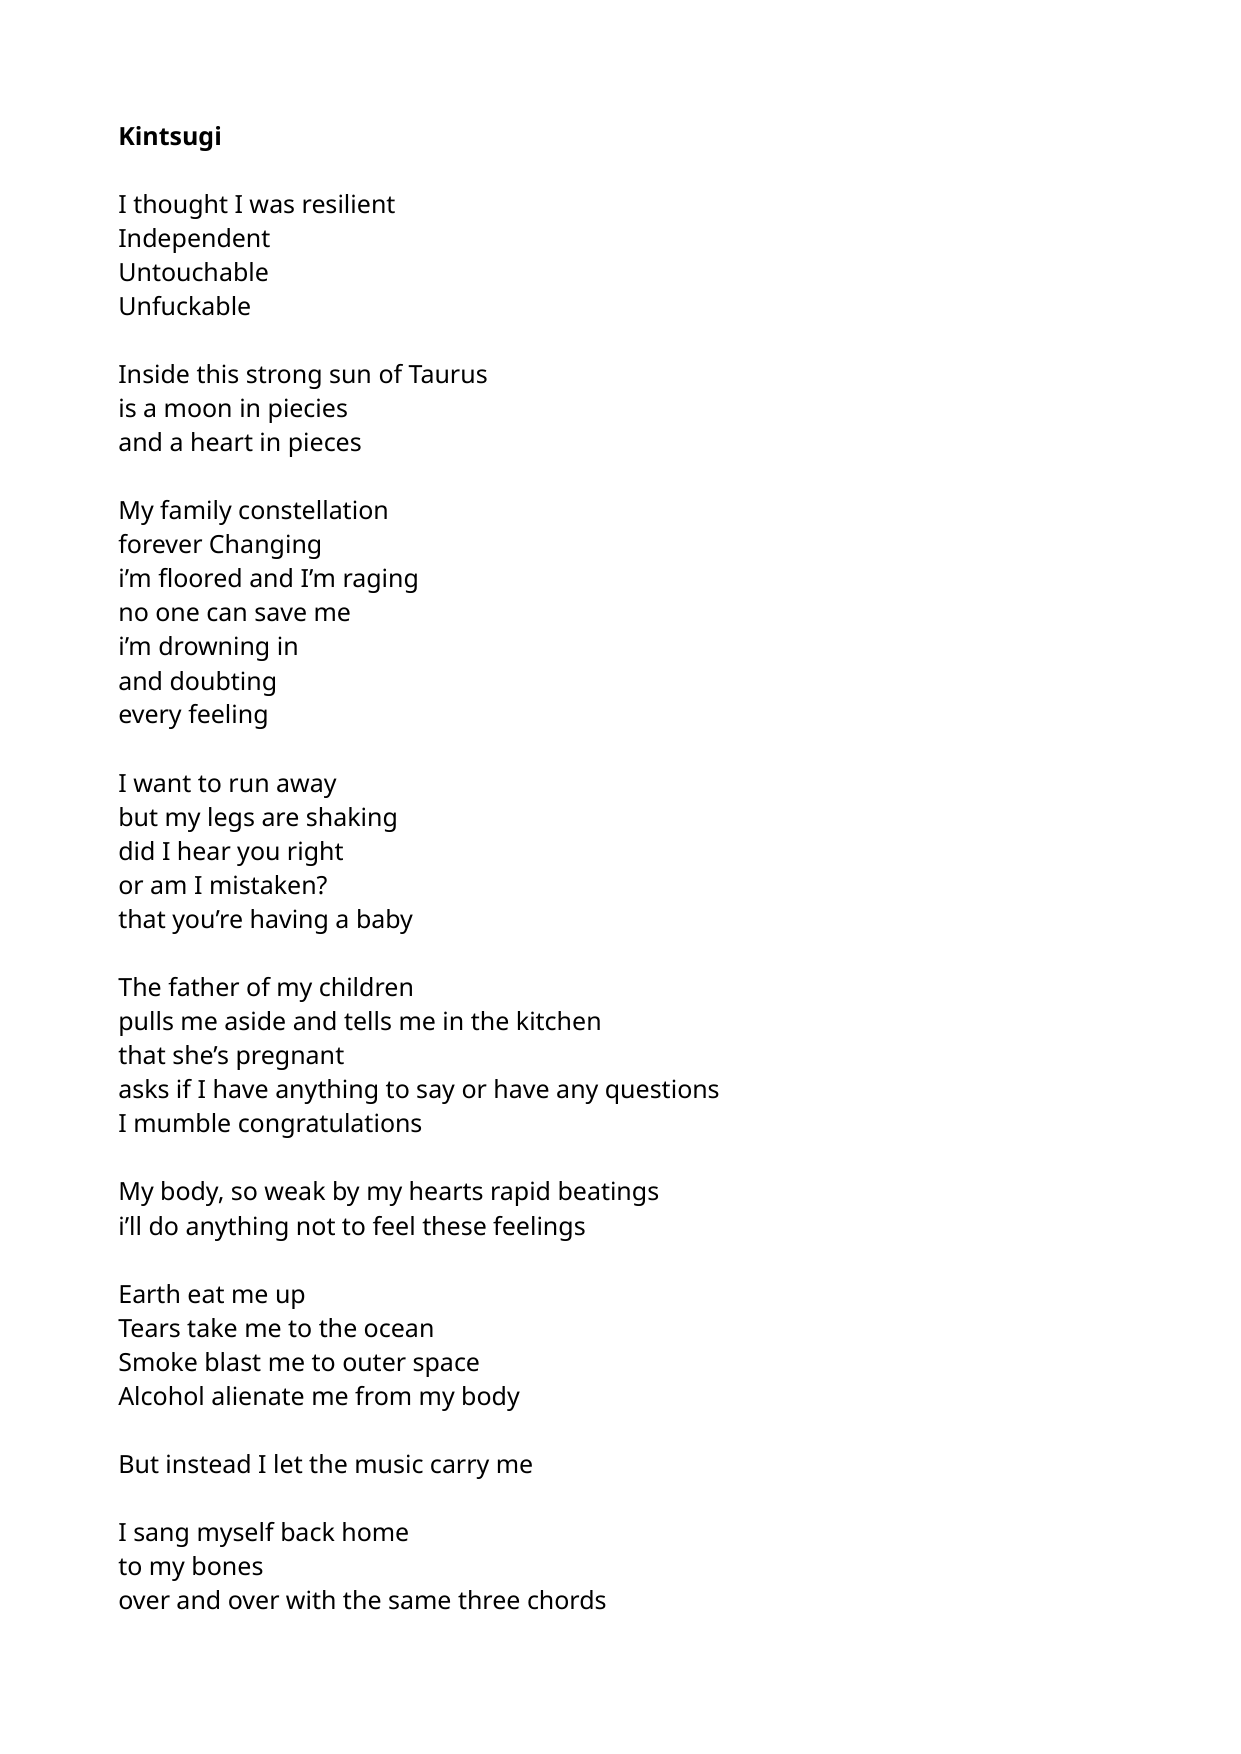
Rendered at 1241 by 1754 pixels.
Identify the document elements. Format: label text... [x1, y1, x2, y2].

text Unfuckable [118, 288, 1122, 322]
text pulls me aside and tells me in the kitchen [118, 1004, 1122, 1038]
text My family constellation [118, 493, 1122, 527]
text My body, so weak by my hearts rapid beatings [118, 1174, 1122, 1208]
text but my legs are shaking [118, 799, 1122, 833]
text Tears take me to the ocean [118, 1310, 1122, 1344]
text Earth eat me up [118, 1276, 1122, 1310]
text over and over with the same three chords [118, 1583, 1122, 1617]
text forever Changing [118, 527, 1122, 561]
text i’ll do anything not to feel these feelings [118, 1208, 1122, 1242]
text Inside this strong sun of Taurus [118, 357, 1122, 391]
text every feeling [118, 697, 1122, 731]
text no one can save me [118, 595, 1122, 629]
text i’m drowning in [118, 629, 1122, 663]
text I want to run away [118, 765, 1122, 799]
text I mumble congratulations [118, 1106, 1122, 1140]
text that you’re having a baby [118, 902, 1122, 936]
text Smoke blast me to outer space [118, 1344, 1122, 1378]
text and doubting [118, 663, 1122, 697]
text that she’s pregnant [118, 1038, 1122, 1072]
text Independent [118, 220, 1122, 254]
text to my bones [118, 1549, 1122, 1583]
text is a moon in piecies [118, 391, 1122, 425]
text I sang myself back home [118, 1515, 1122, 1549]
text i’m floored and I’m raging [118, 561, 1122, 595]
text and a heart in pieces [118, 425, 1122, 459]
text asks if I have anything to say or have any questions [118, 1072, 1122, 1106]
text did I hear you right [118, 833, 1122, 867]
text or am I mistaken? [118, 867, 1122, 902]
text Untouchable [118, 254, 1122, 288]
text Alcohol alienate me from my body [118, 1378, 1122, 1412]
text Kintsugi [118, 118, 1122, 152]
text The father of my children [118, 970, 1122, 1004]
text I thought I was resilient [118, 186, 1122, 220]
text But instead I let the music carry me [118, 1447, 1122, 1481]
